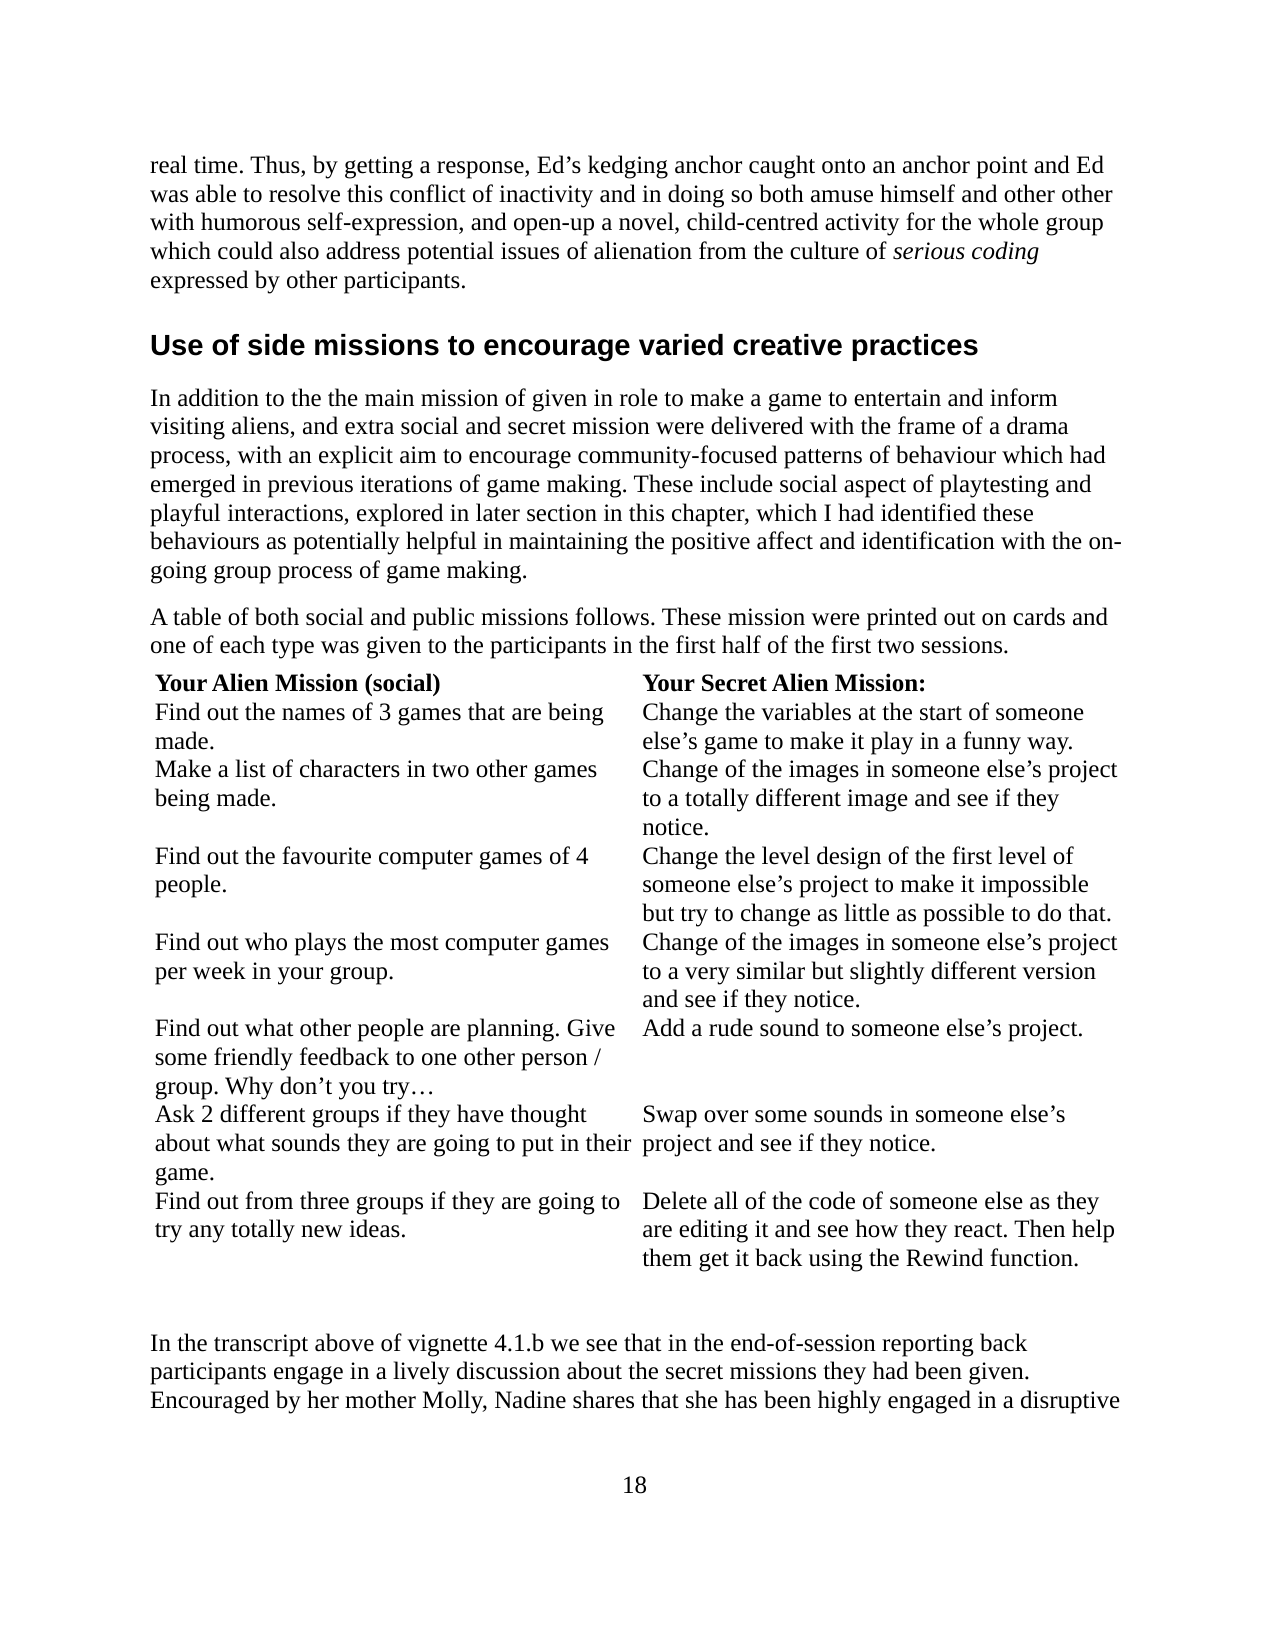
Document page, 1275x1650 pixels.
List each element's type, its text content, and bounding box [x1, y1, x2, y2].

table_cell Change of the images in someone else’s project to a very similar but slightly different version and see if they notice. [638, 927, 1125, 1013]
text A table of both social and public missions follows. These mission were printed out on cards and one of each type was given to the participants in the first half of the first two sessions. [150, 602, 1125, 659]
table_header Your Alien Mission (social) [150, 668, 637, 697]
table_cell Make a list of characters in two other games being made. [150, 755, 637, 841]
table_cell Ask 2 different groups if they have thought about what sounds they are going to put in their game. [150, 1100, 637, 1186]
table_cell Change of the images in someone else’s project to a totally different image and see if they notice. [638, 755, 1125, 841]
table_cell Change the level design of the first level of someone else’s project to make it impossible but try to change as little as possible to do that. [638, 841, 1125, 927]
subtitle Use of side missions to encourage varied creative practices [150, 328, 1125, 361]
table_cell Delete all of the code of someone else as they are editing it and see how they react. Then help them get it back using the Rewind function. [638, 1186, 1125, 1272]
text real time. Thus, by getting a response, Ed’s kedging anchor caught onto an anchor point and Ed was able to resolve this conflict of inactivity and in doing so both amuse himself and other other with humorous self-expression, and open-up a novel, child-centred activity for the whole group which could also address potential issues of alienation from the culture of serious coding expressed by other participants. [150, 150, 1125, 294]
table_cell Change the variables at the start of someone else’s game to make it play in a funny way. [638, 697, 1125, 754]
table_cell Find out who plays the most computer games per week in your group. [150, 927, 637, 1013]
text In addition to the the main mission of given in role to make a game to entertain and inform visiting aliens, and extra social and secret mission were delivered with the frame of a drama process, with an explicit aim to encourage community-focused patterns of behaviour which had emerged in previous iterations of game making. These include social aspect of playtesting and playful interactions, explored in later section in this chapter, which I had identified these behaviours as potentially helpful in maintaining the positive affect and identification with the on-going group process of game making. [150, 383, 1125, 584]
table_cell Add a rude sound to someone else’s project. [638, 1013, 1125, 1099]
table_cell Find out the favourite computer games of 4 people. [150, 841, 637, 927]
table_cell Find out from three groups if they are going to try any totally new ideas. [150, 1186, 637, 1272]
table_header Your Secret Alien Mission: [638, 668, 1125, 697]
text In the transcript above of vignette 4.1.b we see that in the end-of-session reporting back participants engage in a lively discussion about the secret missions they had been given. Encouraged by her mother Molly, Nadine shares that she has been highly engaged in a disruptive [150, 1328, 1125, 1414]
table_cell Swap over some sounds in someone else’s project and see if they notice. [638, 1100, 1125, 1186]
table_cell Find out the names of 3 games that are being made. [150, 697, 637, 754]
table_cell Find out what other people are planning. Give some friendly feedback to one other person / group. Why don’t you try… [150, 1013, 637, 1099]
